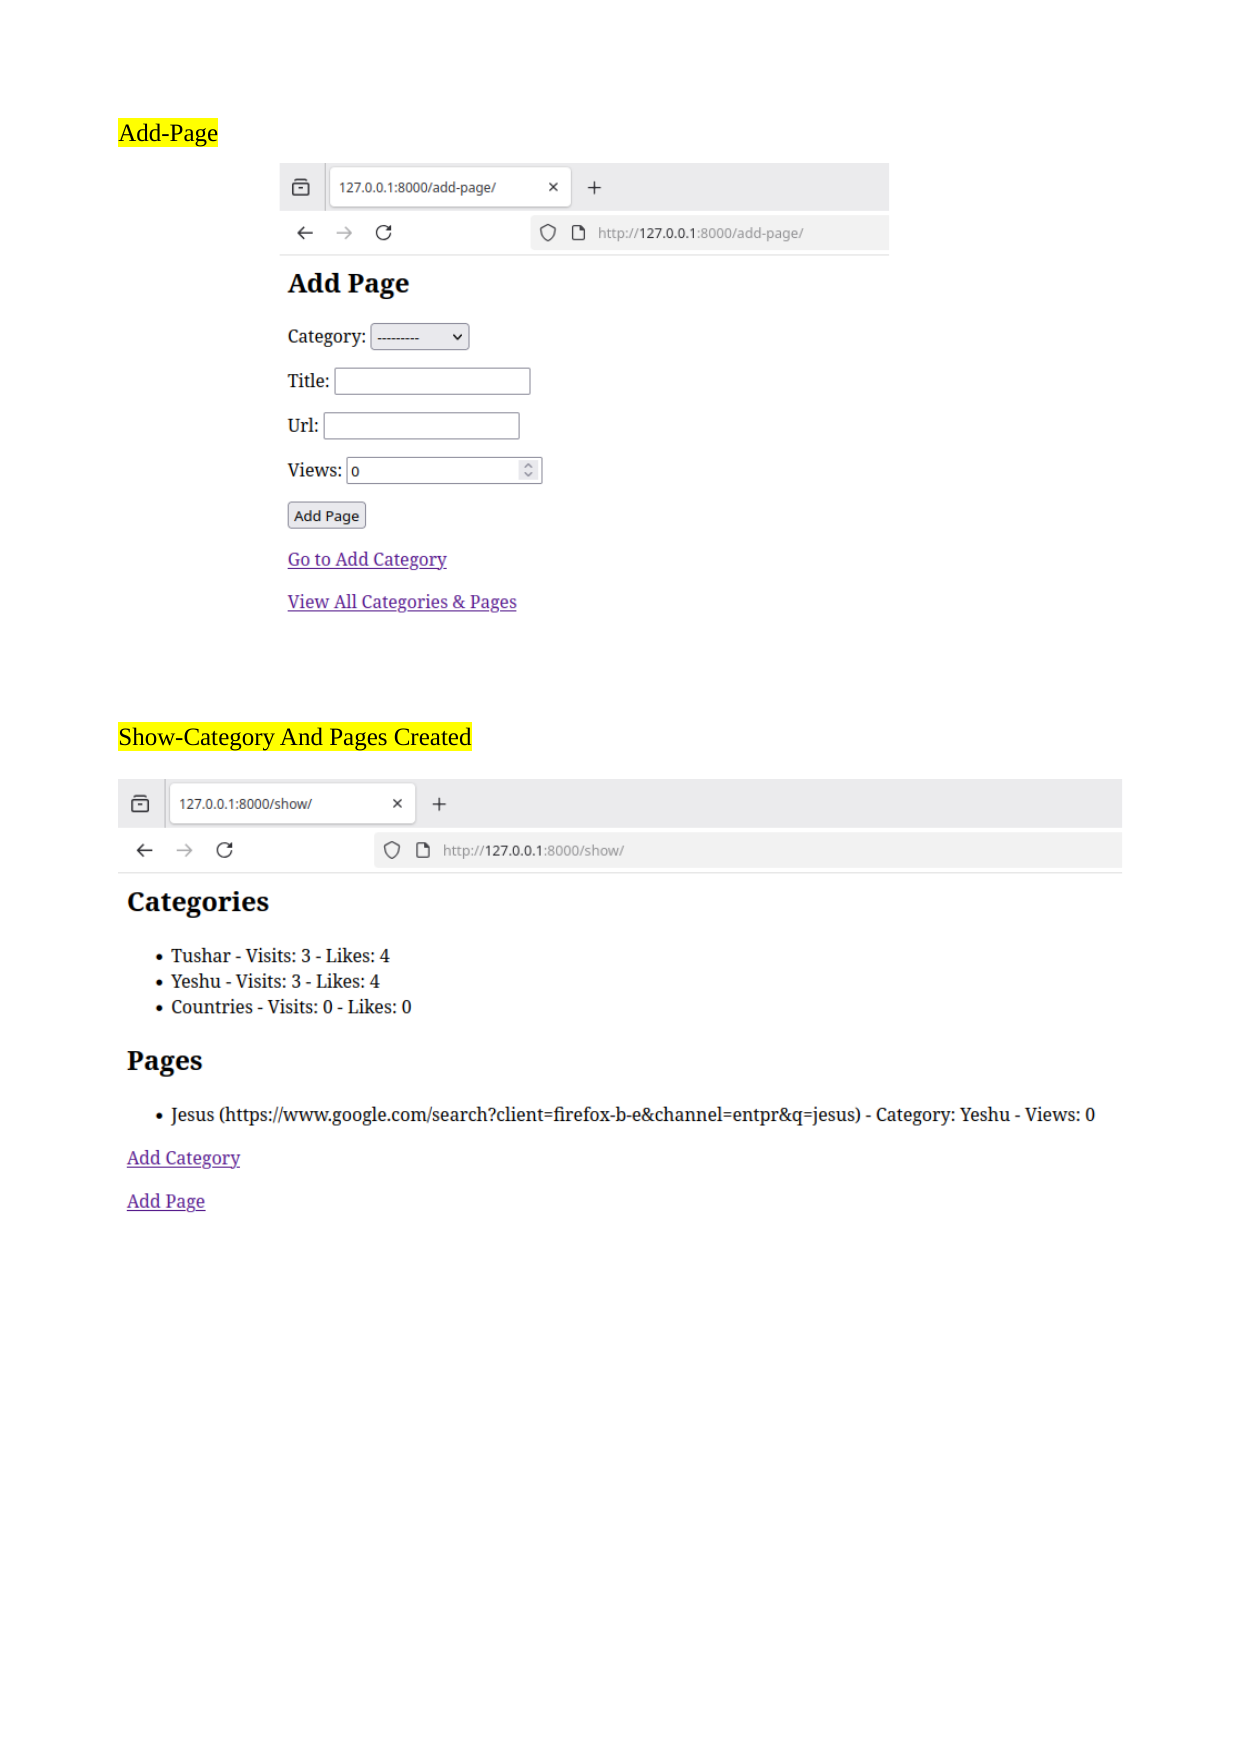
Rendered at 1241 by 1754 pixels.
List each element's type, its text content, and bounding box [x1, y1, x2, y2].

picture [279, 163, 890, 667]
text Show-Category And Pages Created [118, 722, 1122, 751]
text Add-Page [118, 118, 1122, 693]
picture [118, 779, 1123, 1260]
